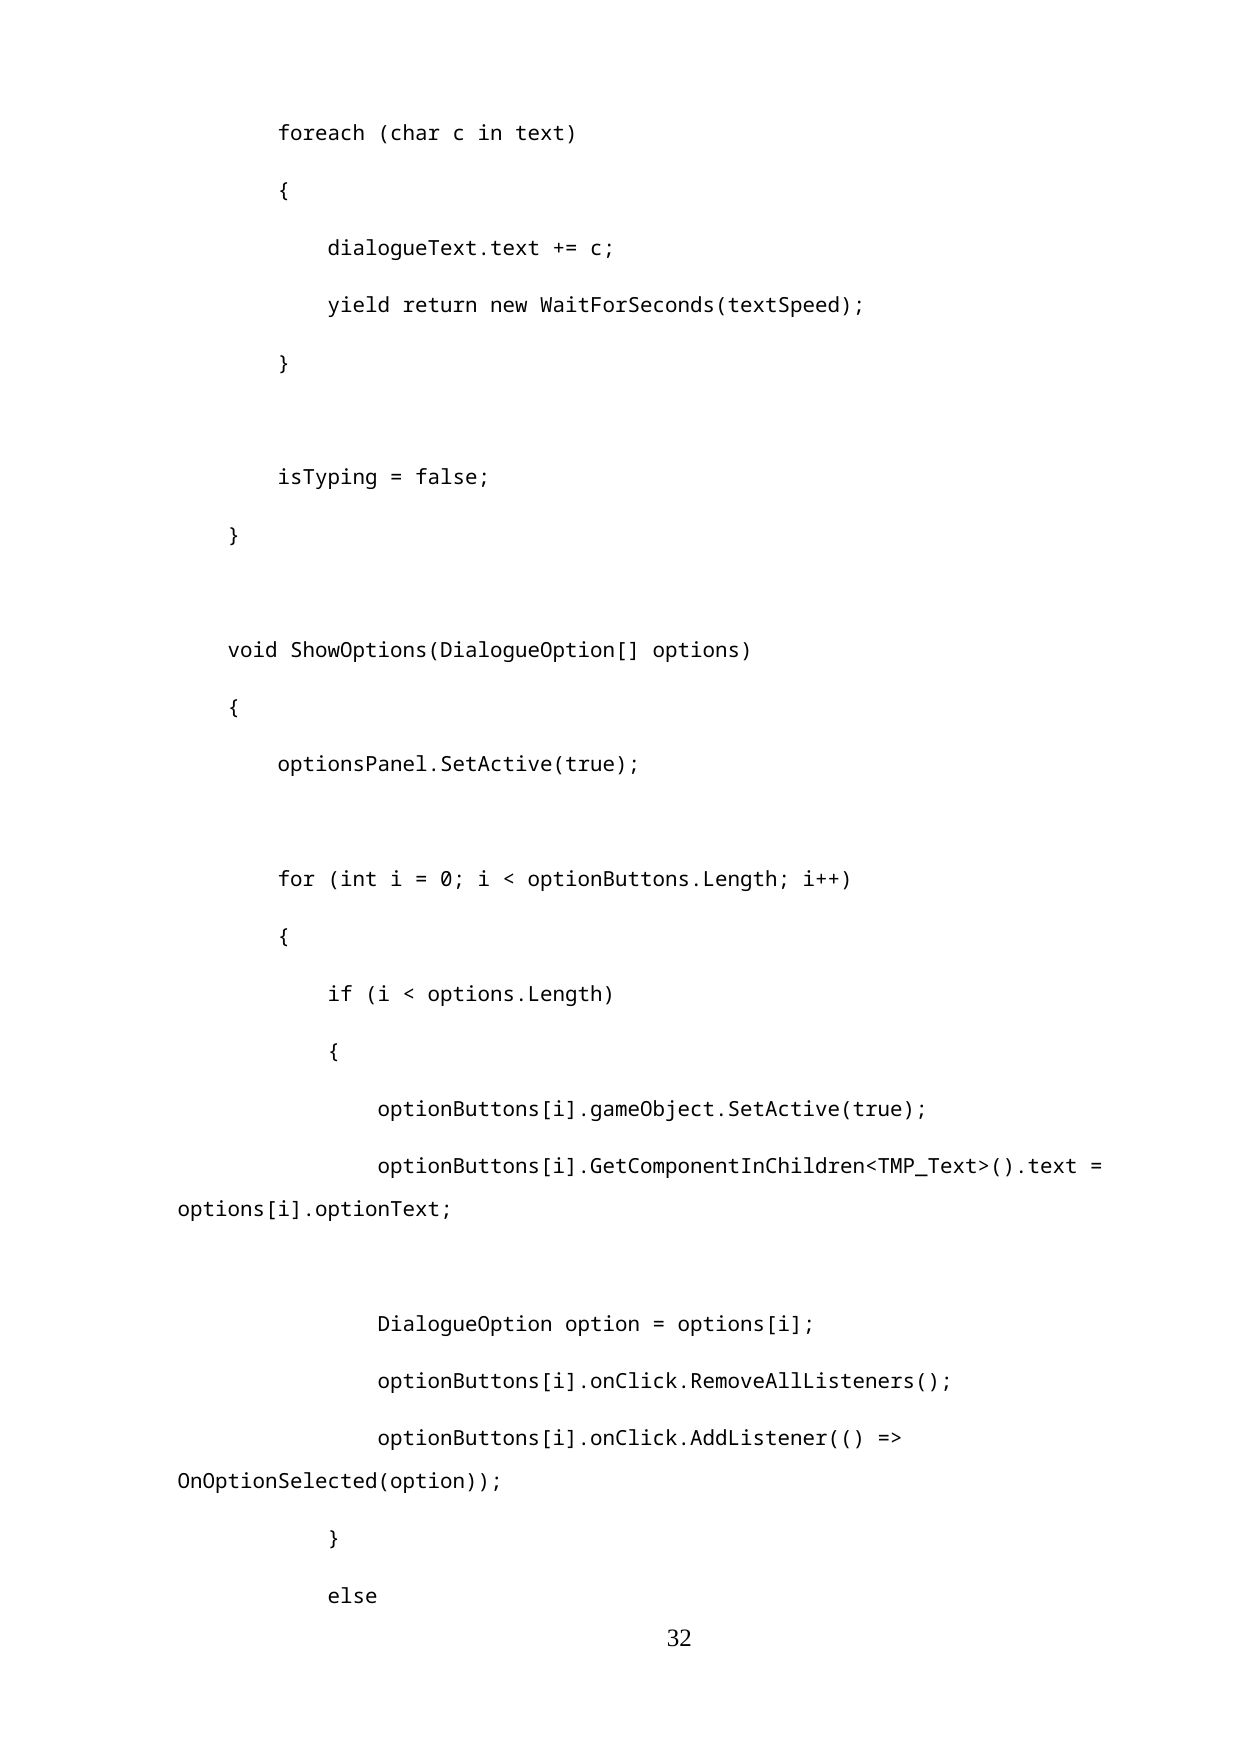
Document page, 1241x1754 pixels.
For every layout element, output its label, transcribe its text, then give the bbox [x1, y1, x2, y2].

text else [177, 1581, 1181, 1609]
text } [177, 520, 1181, 548]
text optionButtons[i].onClick.AddListener(() => OnOptionSelected(option)); [177, 1423, 1181, 1494]
text void ShowOptions(DialogueOption[] options) [177, 635, 1181, 663]
text if (i < options.Length) [177, 979, 1181, 1007]
text { [177, 922, 1181, 950]
text isTyping = false; [177, 462, 1181, 491]
text DialogueOption option = options[i]; [177, 1309, 1181, 1337]
text for (int i = 0; i < optionButtons.Length; i++) [177, 864, 1181, 893]
text optionsPanel.SetActive(true); [177, 749, 1181, 778]
text optionButtons[i].GetComponentInChildren<TMP_Text>().text = options[i].optionText; [177, 1151, 1181, 1222]
text yield return new WaitForSeconds(textSpeed); [177, 290, 1181, 319]
text optionButtons[i].onClick.RemoveAllListeners(); [177, 1366, 1181, 1394]
text { [177, 1036, 1181, 1065]
text foreach (char c in text) [177, 118, 1181, 147]
text } [177, 348, 1181, 376]
text { [177, 692, 1181, 721]
text optionButtons[i].gameObject.SetActive(true); [177, 1094, 1181, 1122]
text } [177, 1523, 1181, 1552]
text { [177, 176, 1181, 204]
text dialogueText.text += c; [177, 233, 1181, 261]
